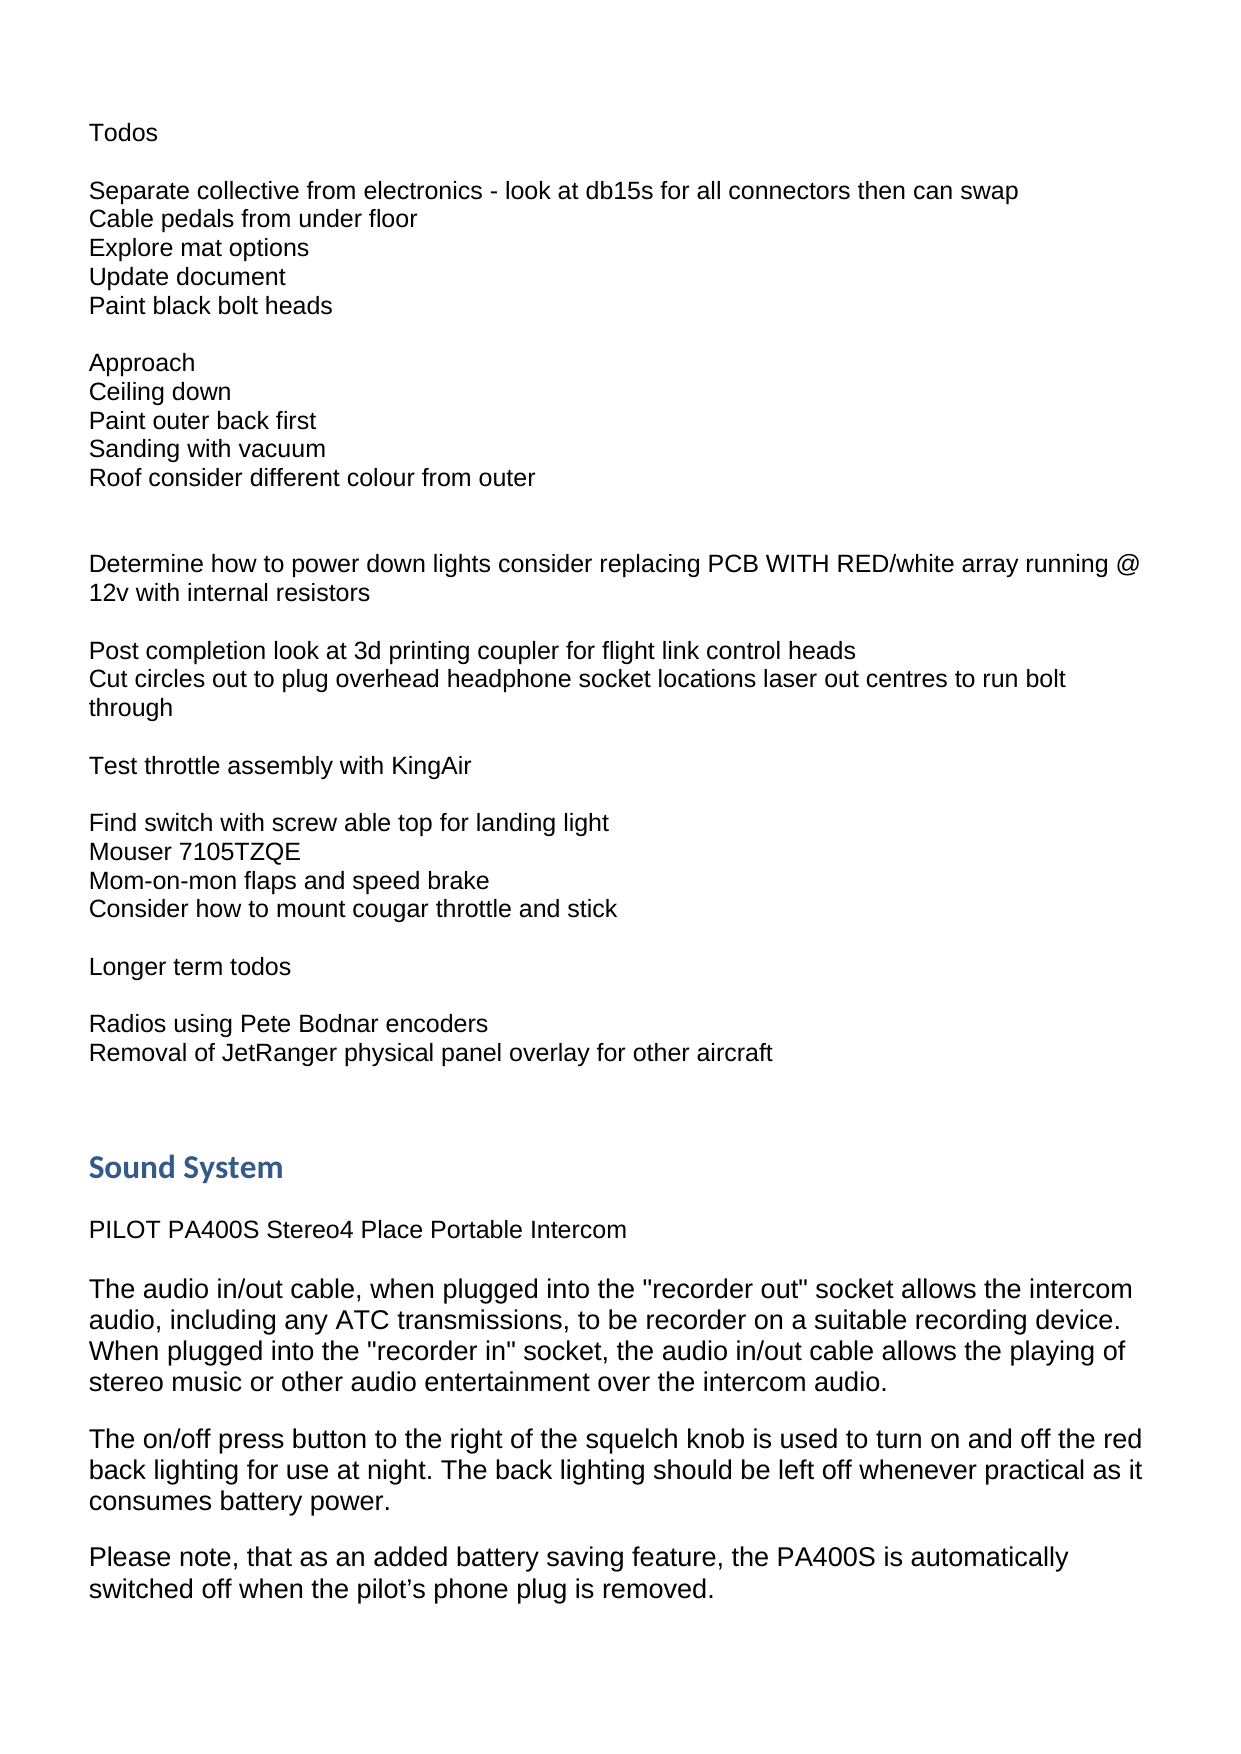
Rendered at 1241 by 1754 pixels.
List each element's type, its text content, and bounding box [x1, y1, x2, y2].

subtitle Sound System [88, 1146, 1152, 1186]
text Please note, that as an added battery saving feature, the PA400S is automatically switched off when the pilot’s phone plug is removed. [88, 1541, 1152, 1604]
text The on/off press button to the right of the squelch knob is used to turn on and off the red back lighting for use at night. The back lighting should be left off whenever practical as it consumes battery power. [88, 1423, 1152, 1516]
text PILOT PA400S Stereo 4 Place Portable Intercom [88, 1215, 1152, 1244]
text The audio in/out cable, when plugged into the "recorder out" socket allows the intercom audio, including any ATC transmissions, to be recorder on a suitable recording device. When plugged into the "recorder in" socket, the audio in/out cable allows the playing of stereo music or other audio entertainment over the intercom audio. [88, 1273, 1152, 1398]
text Todos Separate collective from electronics - look at db15s for all connectors then can swap Cable pedals from under floor Explore mat options Update document Paint black bolt heads Approach Ceiling down Paint outer back first Sanding with vacuum Roof consider different colour from outer Determine how to power down lights consider replacing PCB WITH RED/white array running @ 12v with internal resistors Post completion look at 3d printing coupler for flight link control heads Cut circles out to plug overhead headphone socket locations laser out centres to run bolt through Test throttle assembly with KingAir Find switch with screw able top for landing light Mouser 7105TZQE Mom-on-mon flaps and speed brake Consider how to mount cougar throttle and stick Longer term todos Radios using Pete Bodnar encoders Removal of JetRanger physical panel overlay for other aircraft [88, 118, 1152, 1067]
